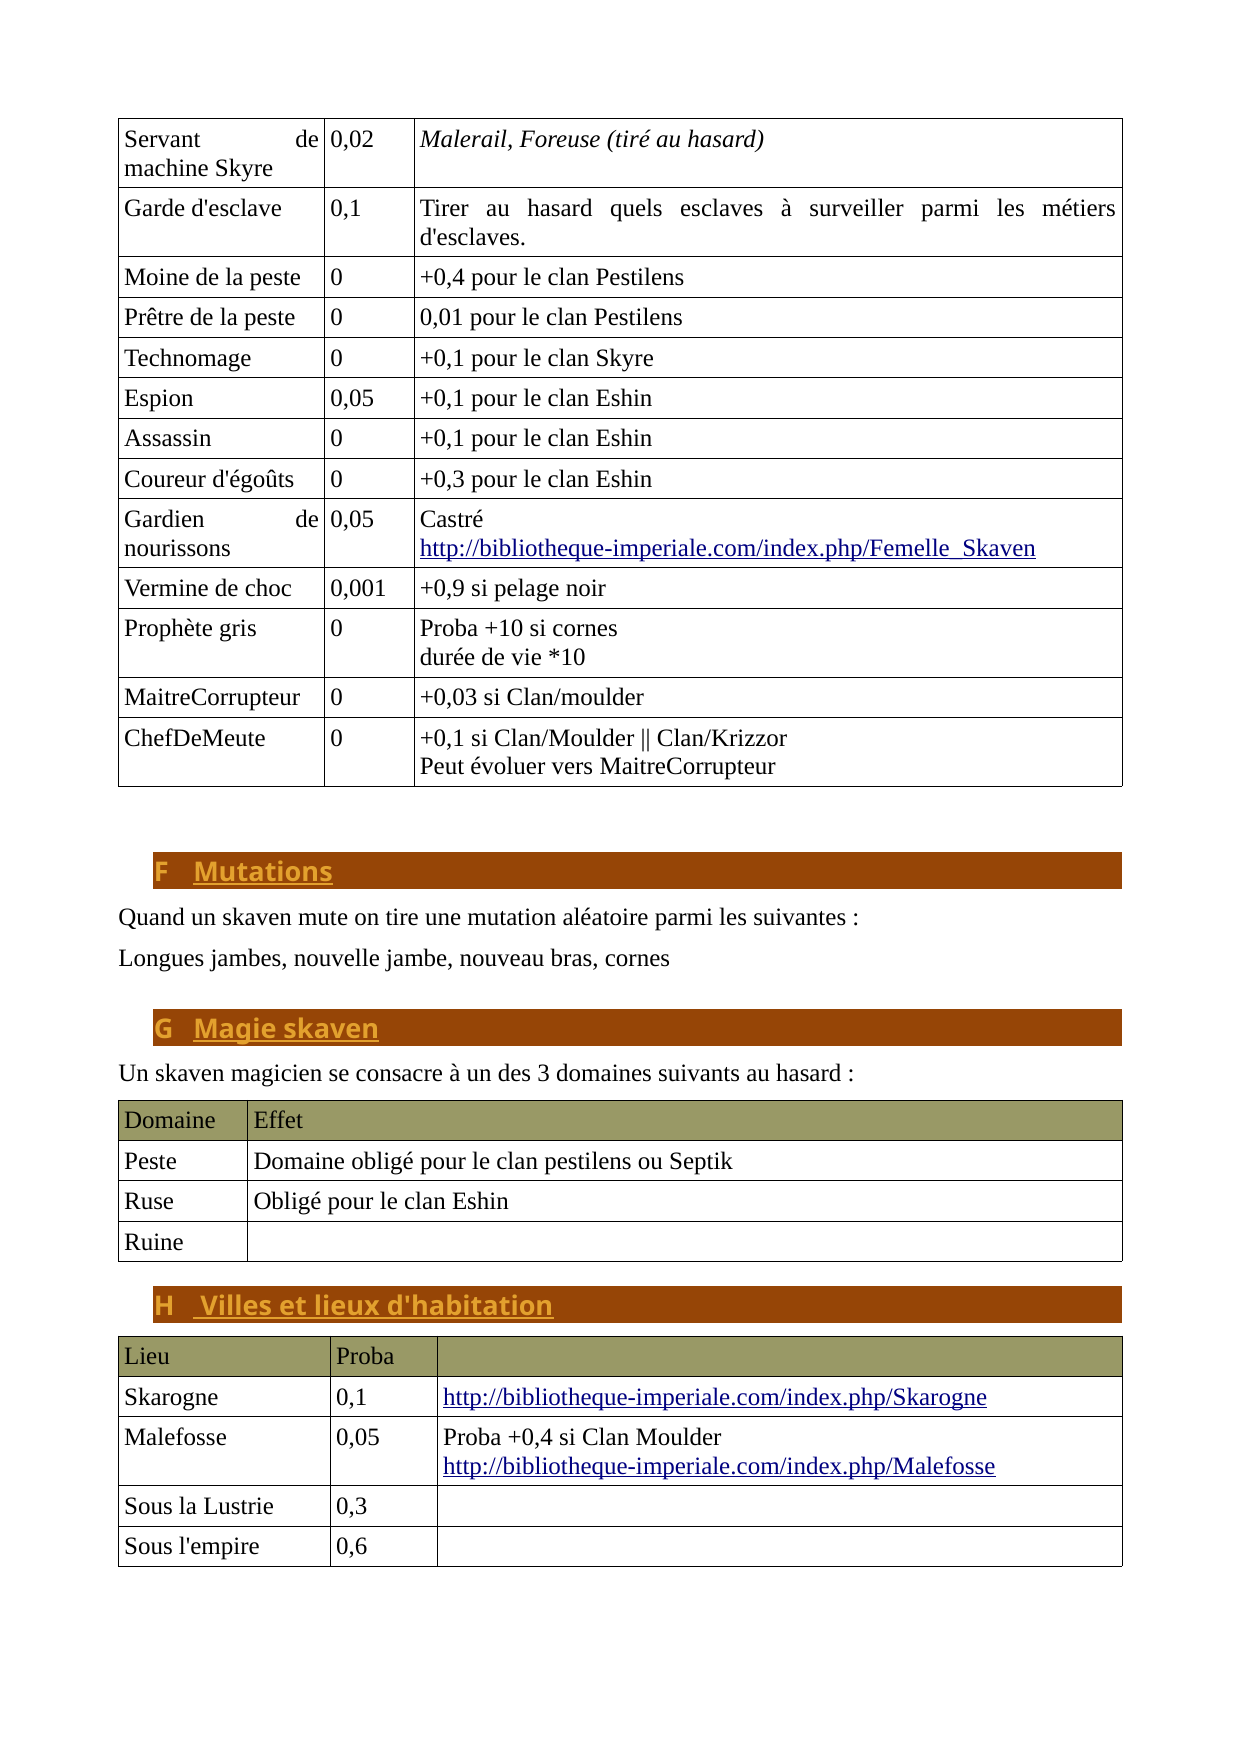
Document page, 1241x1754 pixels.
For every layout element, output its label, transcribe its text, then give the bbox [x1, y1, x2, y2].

table_header Effet [248, 1101, 1122, 1140]
table_cell 0 [325, 257, 414, 297]
table_cell Malefosse [119, 1417, 330, 1485]
table_cell 0,05 [331, 1417, 437, 1485]
table_cell 0,1 [331, 1377, 437, 1416]
table_cell 0,02 [325, 119, 414, 187]
text Longues jambes, nouvelle jambe, nouveau bras, cornes [118, 943, 1122, 972]
table_cell Obligé pour le clan Eshin [248, 1181, 1122, 1221]
text Quand un skaven mute on tire une mutation aléatoire parmi les suivantes : [118, 902, 1122, 930]
table_cell Prêtre de la peste [119, 298, 324, 337]
subtitle Magie skaven [153, 1009, 1122, 1046]
table_cell 0,05 [325, 499, 414, 567]
table_cell +0,1 pour le clan Eshin [415, 419, 1122, 458]
table_cell 0,6 [331, 1527, 437, 1566]
table_cell Proba +10 si cornes durée de vie *10 [415, 609, 1122, 677]
table_cell +0,4 pour le clan Pestilens [415, 257, 1122, 297]
table_cell +0,3 pour le clan Eshin [415, 459, 1122, 498]
table_cell 0,3 [331, 1486, 437, 1526]
table_cell 0 [325, 609, 414, 677]
table_cell Tirer au hasard quels esclaves à surveiller parmi les métiers d'esclaves. [415, 188, 1122, 256]
table_header [438, 1337, 1122, 1376]
table_cell Domaine obligé pour le clan pestilens ou Septik [248, 1141, 1122, 1180]
table_cell Ruse [119, 1181, 247, 1221]
table_cell 0 [325, 298, 414, 337]
text Un skaven magicien se consacre à un des 3 domaines suivants au hasard : [118, 1058, 1122, 1087]
table_cell http://bibliotheque-imperiale.com/index.php/Skarogne [438, 1377, 1122, 1416]
table_cell [438, 1486, 1122, 1526]
table_cell +0,03 si Clan/moulder [415, 678, 1122, 717]
table_cell Gardien de nourissons [119, 499, 324, 567]
table_cell Coureur d'égoûts [119, 459, 324, 498]
table_cell Peste [119, 1141, 247, 1180]
table_header Lieu [119, 1337, 330, 1376]
table_cell Sous la Lustrie [119, 1486, 330, 1526]
table_cell +0,9 si pelage noir [415, 568, 1122, 607]
subtitle Villes et lieux d'habitation [153, 1286, 1122, 1323]
table_cell 0 [325, 459, 414, 498]
table_cell 0,001 [325, 568, 414, 607]
table_cell Skarogne [119, 1377, 330, 1416]
table_cell 0,05 [325, 378, 414, 417]
table_cell Moine de la peste [119, 257, 324, 297]
table_cell Prophète gris [119, 609, 324, 677]
table_cell MaitreCorrupteur [119, 678, 324, 717]
table_cell [438, 1527, 1122, 1566]
table_cell Servant de machine Skyre [119, 119, 324, 187]
table_cell Proba +0,4 si Clan Moulder http://bibliotheque-imperiale.com/index.php/Malefosse [438, 1417, 1122, 1485]
table_cell ChefDeMeute [119, 718, 324, 786]
table_cell 0 [325, 678, 414, 717]
table_cell Espion [119, 378, 324, 417]
table_cell Castré http://bibliotheque-imperiale.com/index.php/Femelle_Skaven [415, 499, 1122, 567]
table_cell +0,1 si Clan/Moulder || Clan/Krizzor Peut évoluer vers MaitreCorrupteur [415, 718, 1122, 786]
table_cell [248, 1222, 1122, 1261]
table_cell Assassin [119, 419, 324, 458]
table_cell 0 [325, 718, 414, 786]
table_cell +0,1 pour le clan Skyre [415, 338, 1122, 377]
table_cell 0 [325, 338, 414, 377]
table_header Domaine [119, 1101, 247, 1140]
table_cell Vermine de choc [119, 568, 324, 607]
table_cell Ruine [119, 1222, 247, 1261]
subtitle Mutations [153, 852, 1122, 889]
table_cell Garde d'esclave [119, 188, 324, 256]
table_cell +0,1 pour le clan Eshin [415, 378, 1122, 417]
table_header Proba [331, 1337, 437, 1376]
table_cell Sous l'empire [119, 1527, 330, 1566]
table_cell 0 [325, 419, 414, 458]
table_cell 0,1 [325, 188, 414, 256]
table_cell 0,01 pour le clan Pestilens [415, 298, 1122, 337]
table_cell Malerail, Foreuse (tiré au hasard) [415, 119, 1122, 187]
table_cell Technomage [119, 338, 324, 377]
